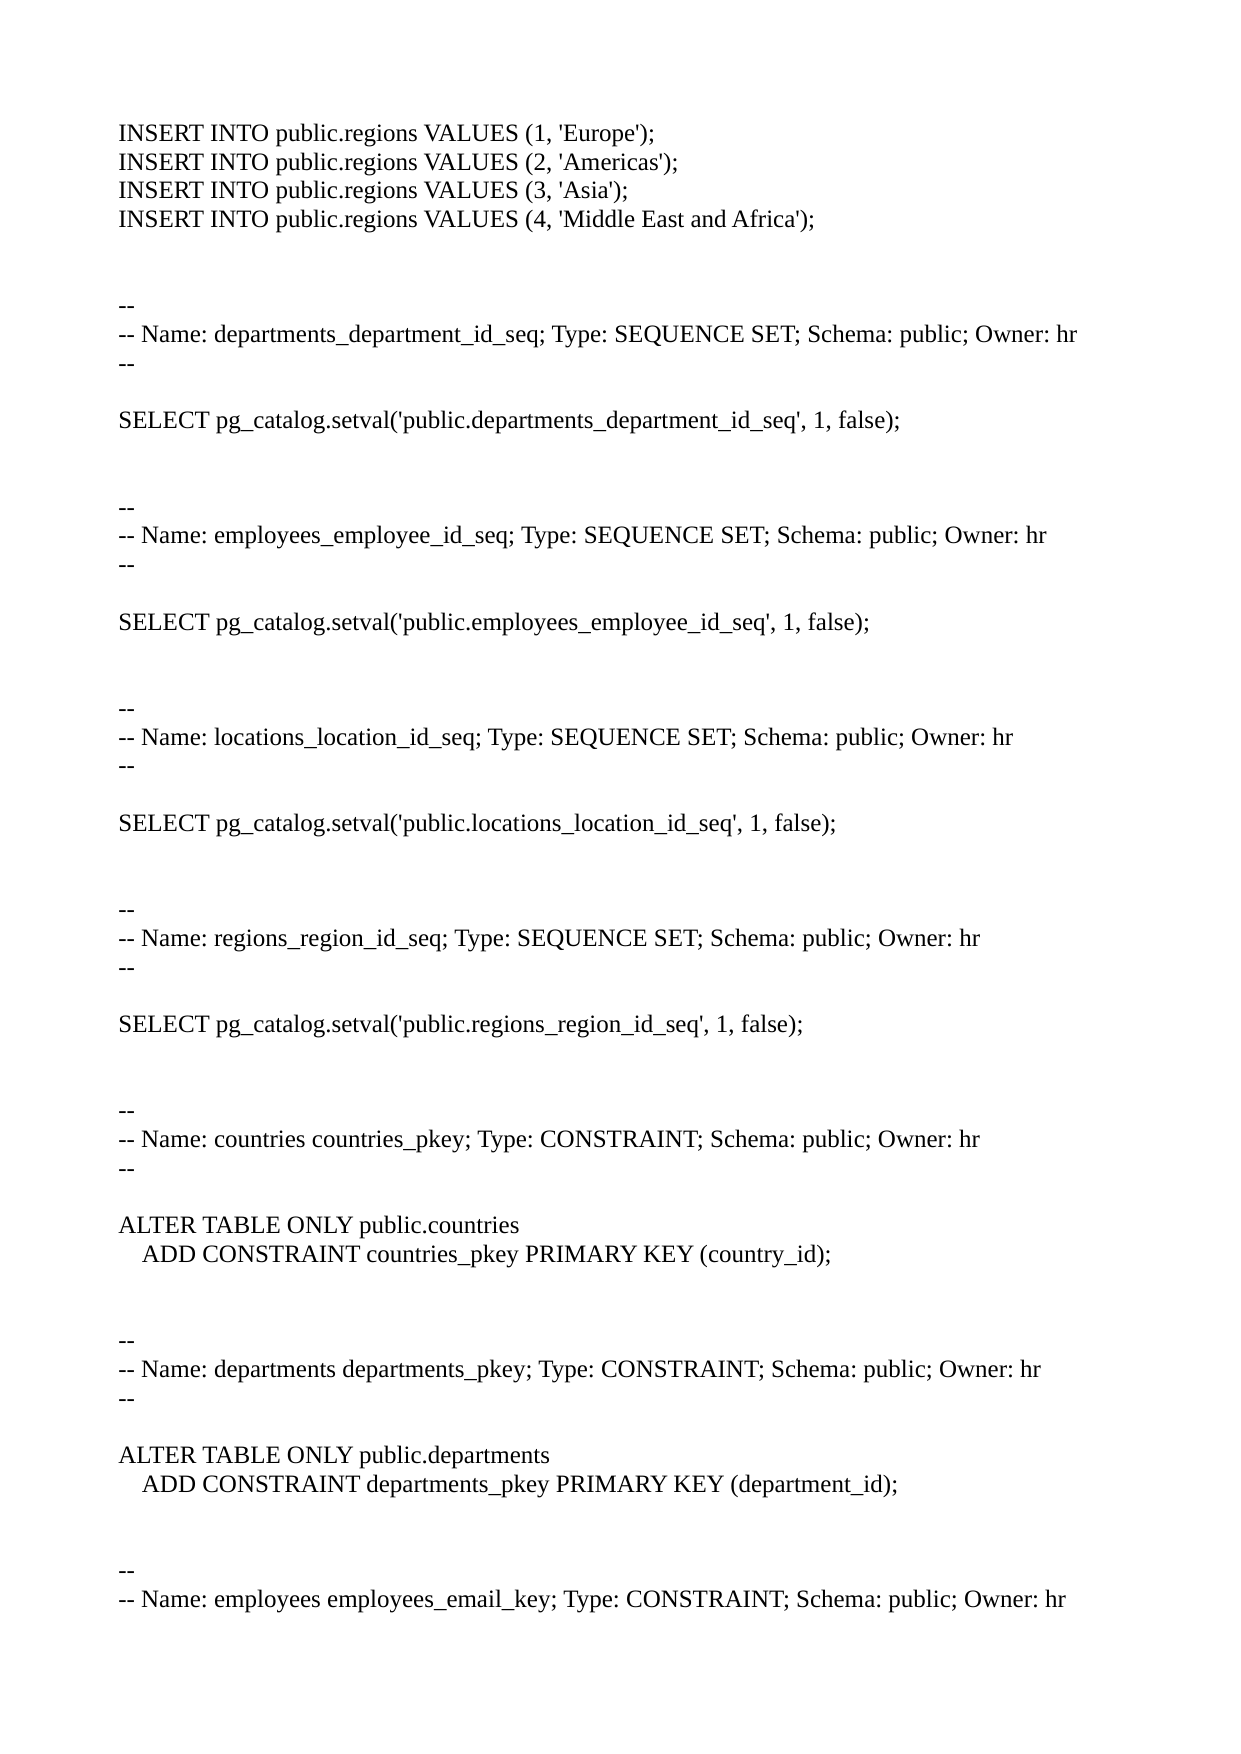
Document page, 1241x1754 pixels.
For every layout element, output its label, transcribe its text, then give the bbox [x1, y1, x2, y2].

text -- [118, 952, 1122, 981]
text ALTER TABLE ONLY public.countries [118, 1211, 1122, 1239]
text -- [118, 693, 1122, 722]
text SELECT pg_catalog.setval('public.employees_employee_id_seq', 1, false); [118, 607, 1122, 636]
text -- Name: countries countries_pkey; Type: CONSTRAINT; Schema: public; Owner: hr [118, 1124, 1122, 1153]
text -- Name: departments_department_id_seq; Type: SEQUENCE SET; Schema: public; Owner: hr [118, 319, 1122, 348]
text -- [118, 1383, 1122, 1412]
text -- Name: regions_region_id_seq; Type: SEQUENCE SET; Schema: public; Owner: hr [118, 923, 1122, 952]
text -- [118, 751, 1122, 779]
text -- [118, 549, 1122, 578]
text INSERT INTO public.regions VALUES (4, 'Middle East and Africa'); [118, 204, 1122, 233]
text INSERT INTO public.regions VALUES (1, 'Europe'); [118, 118, 1122, 147]
text SELECT pg_catalog.setval('public.locations_location_id_seq', 1, false); [118, 808, 1122, 837]
text INSERT INTO public.regions VALUES (3, 'Asia'); [118, 176, 1122, 204]
text ADD CONSTRAINT countries_pkey PRIMARY KEY (country_id); [118, 1239, 1122, 1268]
text -- [118, 1096, 1122, 1124]
text -- [118, 1153, 1122, 1182]
text -- [118, 492, 1122, 521]
text ADD CONSTRAINT departments_pkey PRIMARY KEY (department_id); [118, 1469, 1122, 1498]
text -- Name: employees employees_email_key; Type: CONSTRAINT; Schema: public; Owner: hr [118, 1584, 1122, 1613]
text -- Name: locations_location_id_seq; Type: SEQUENCE SET; Schema: public; Owner: hr [118, 722, 1122, 751]
text -- Name: employees_employee_id_seq; Type: SEQUENCE SET; Schema: public; Owner: hr [118, 521, 1122, 549]
text -- [118, 348, 1122, 377]
text SELECT pg_catalog.setval('public.departments_department_id_seq', 1, false); [118, 406, 1122, 434]
text -- [118, 894, 1122, 923]
text -- [118, 1556, 1122, 1584]
text -- [118, 1326, 1122, 1354]
text ALTER TABLE ONLY public.departments [118, 1441, 1122, 1469]
text -- Name: departments departments_pkey; Type: CONSTRAINT; Schema: public; Owner: hr [118, 1354, 1122, 1383]
text INSERT INTO public.regions VALUES (2, 'Americas'); [118, 147, 1122, 176]
text SELECT pg_catalog.setval('public.regions_region_id_seq', 1, false); [118, 1009, 1122, 1038]
text -- [118, 291, 1122, 319]
